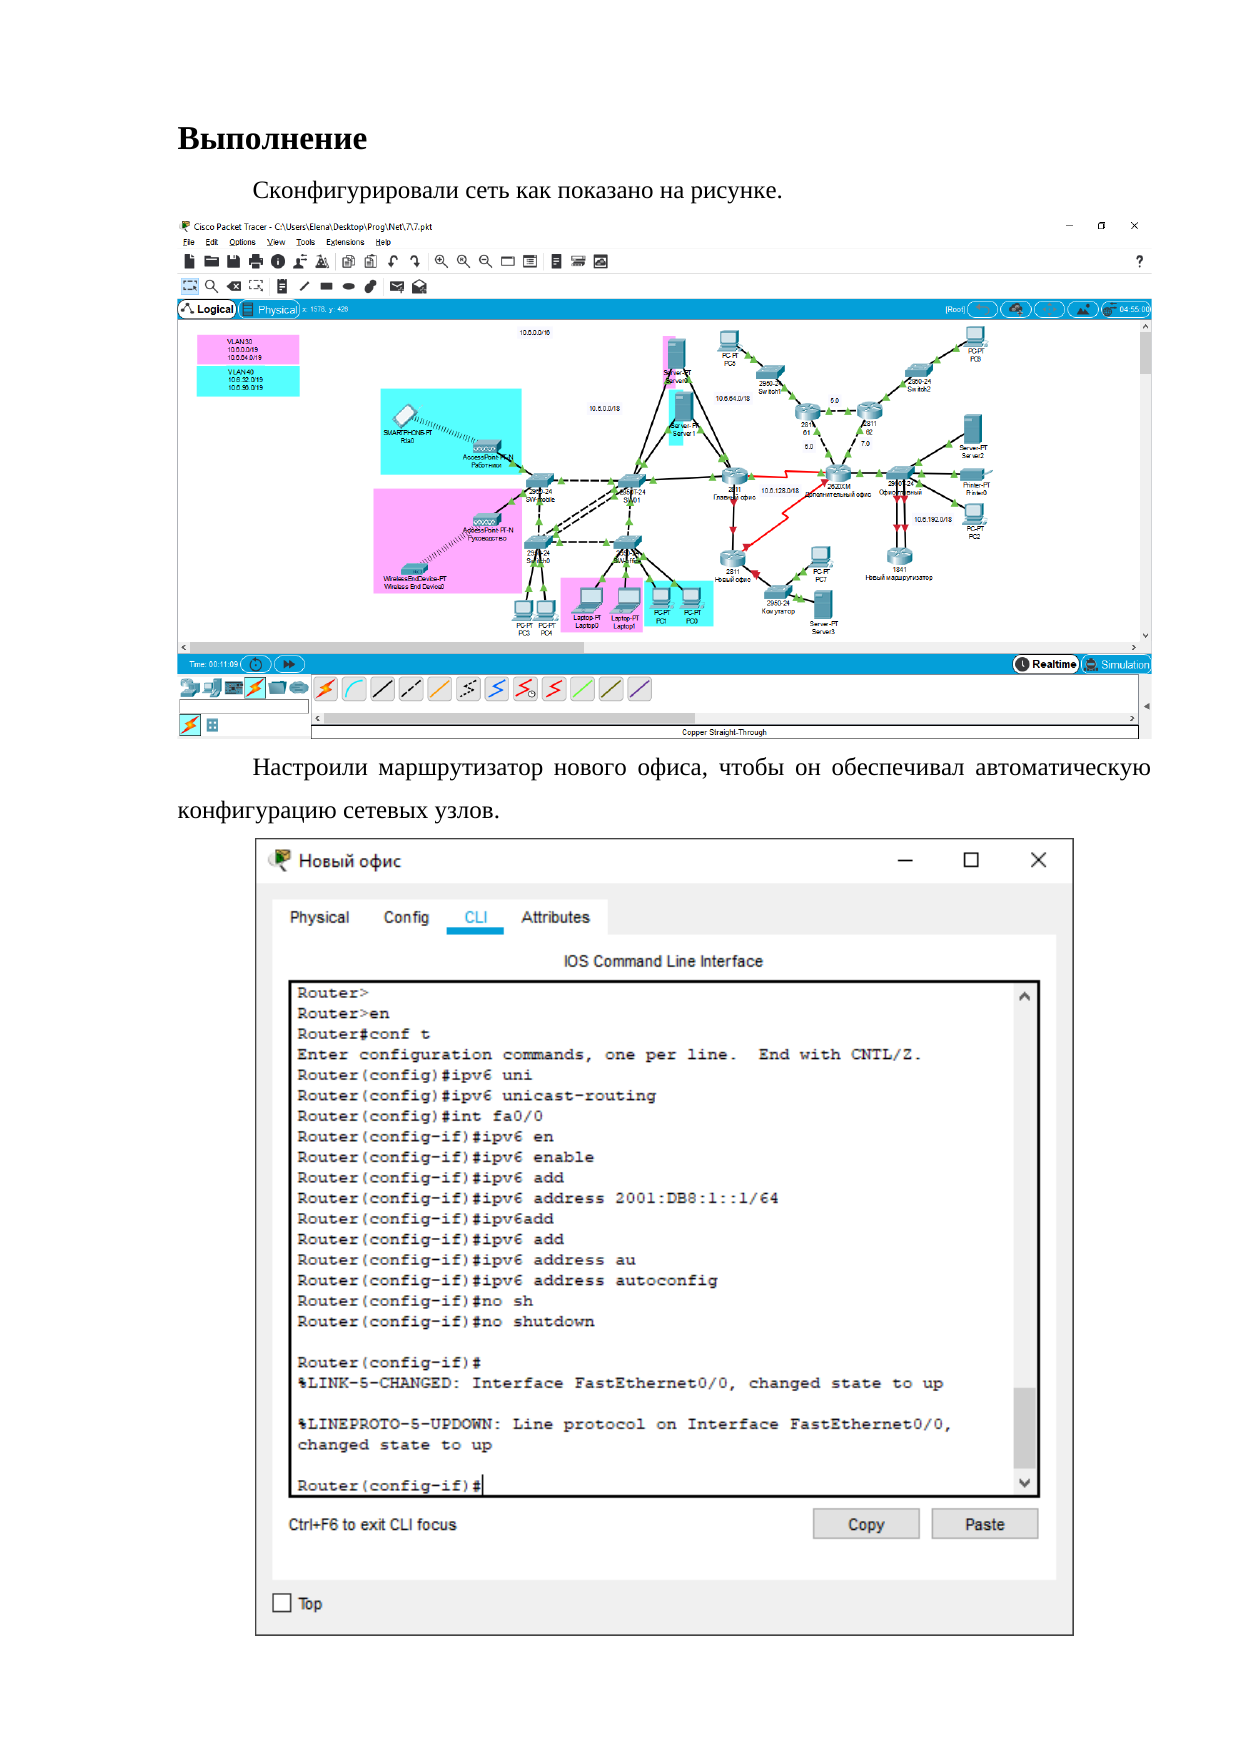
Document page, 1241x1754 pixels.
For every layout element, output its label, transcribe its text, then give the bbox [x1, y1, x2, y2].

picture [1010, 304, 1022, 315]
picture [255, 838, 1074, 1636]
text Настроили маршрутизатор нового офиса, чтобы он обеспечивал автоматическую конфигурацию сетевых узлов. [177, 752, 1152, 824]
text Сконфигурировали сеть как показано на рисунке. [177, 176, 1152, 204]
picture [1086, 659, 1097, 670]
picture [1102, 308, 1111, 316]
text Выполнение [177, 118, 1152, 156]
picture [177, 218, 1152, 739]
picture [284, 662, 293, 667]
